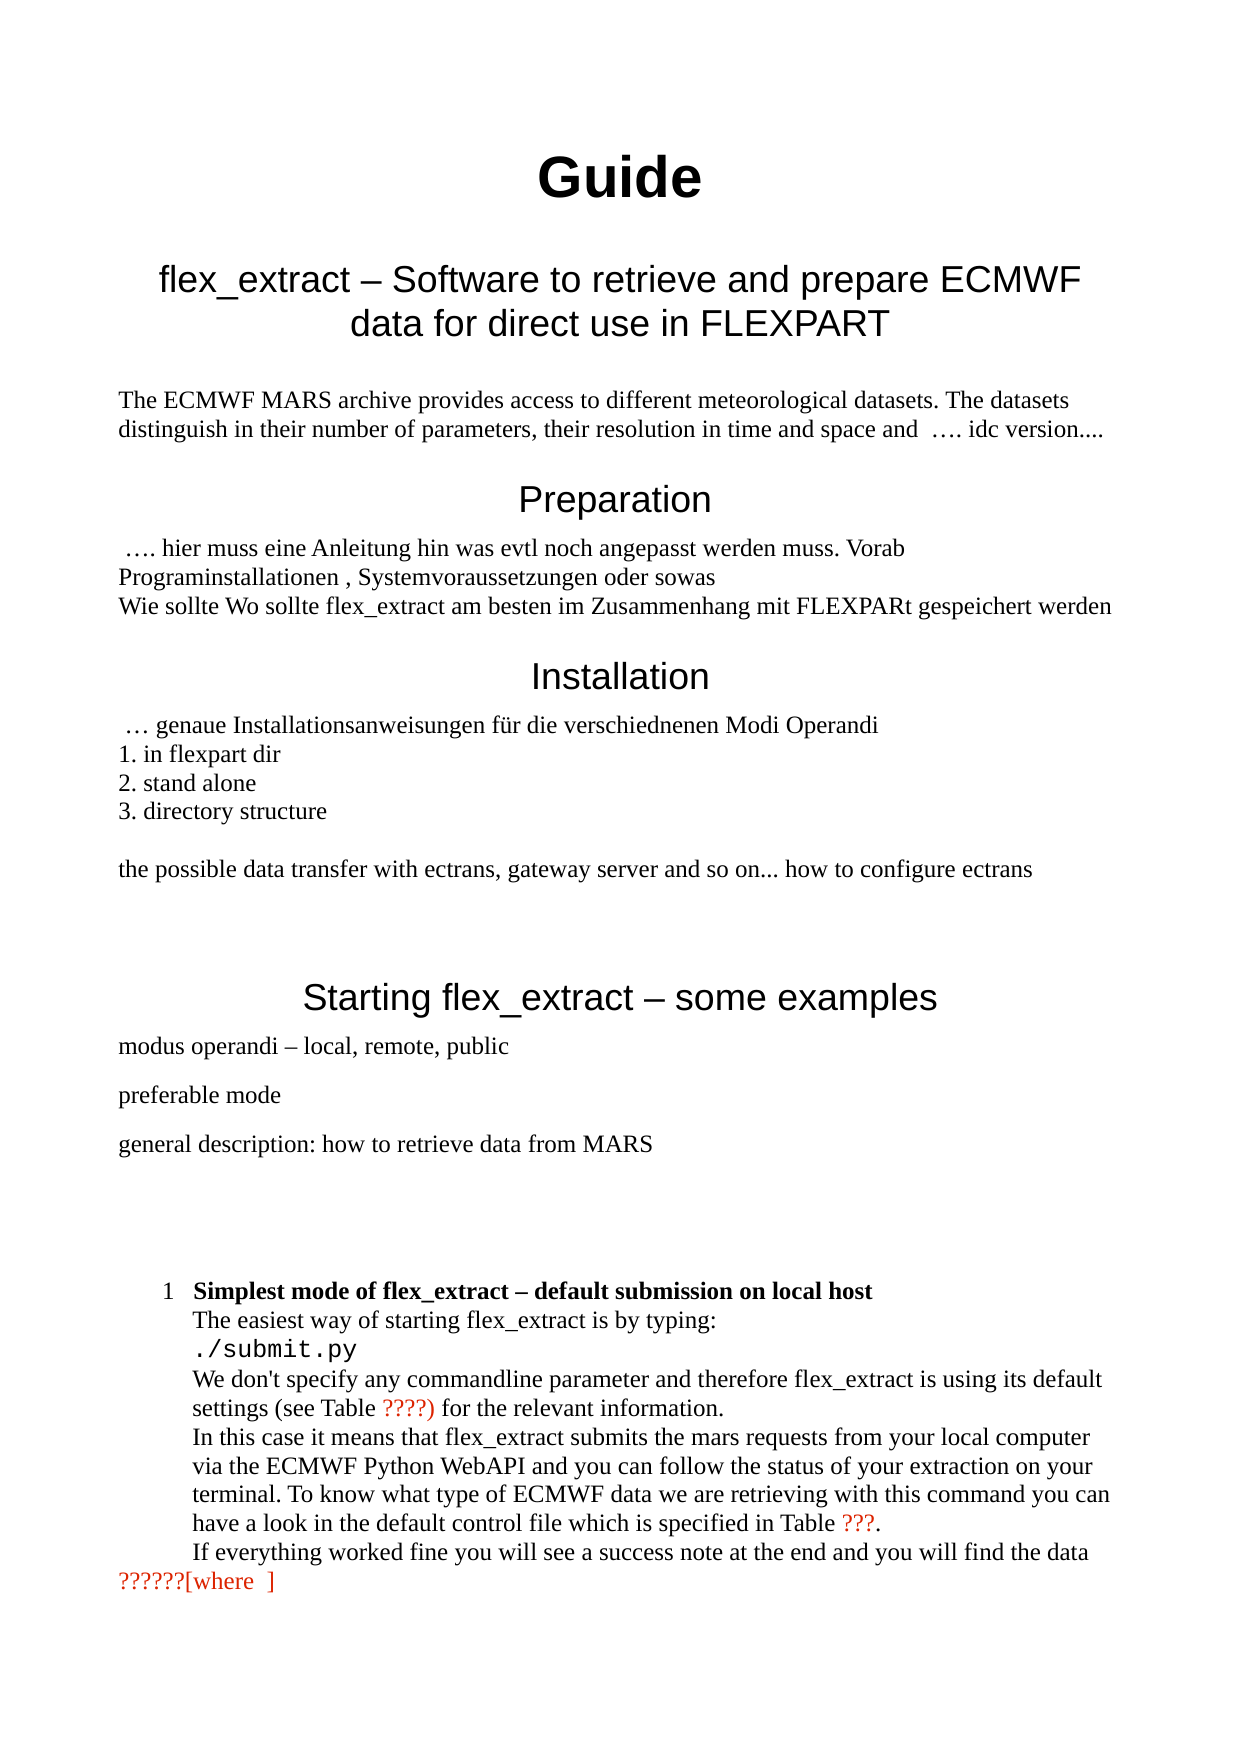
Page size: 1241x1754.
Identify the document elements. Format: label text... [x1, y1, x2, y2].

text the possible data transfer with ectrans, gateway server and so on... how to configure ectrans [118, 854, 1122, 883]
subtitle Starting flex_extract – some examples [118, 975, 1122, 1018]
text If everything worked fine you will see a success note at the end and you will find the data ??????[where ] [118, 1537, 1122, 1594]
text general description: how to retrieve data from MARS [118, 1129, 1122, 1158]
text The easiest way of starting flex_extract is by typing: [118, 1305, 1122, 1334]
text ./submit.py [118, 1334, 1122, 1364]
text modus operandi – local, remote, public [118, 1031, 1122, 1059]
text In this case it means that flex_extract submits the mars requests from your local computer via the ECMWF Python WebAPI and you can follow the status of your extraction on your terminal. To know what type of ECMWF data we are retrieving with this command you can have a look in the default control file which is specified in Table ???. [118, 1422, 1122, 1537]
text 2. stand alone [118, 768, 1122, 796]
text … genaue Installationsanweisungen für die verschiednenen Modi Operandi [118, 710, 1122, 739]
text 1. in flexpart dir [118, 739, 1122, 768]
list Simplest mode of flex_extract – default submission on local host [156, 1276, 1122, 1305]
text …. hier muss eine Anleitung hin was evtl noch angepasst werden muss. Vorab Programinstallationen , Systemvoraussetzungen oder sowas [118, 533, 1122, 591]
subtitle flex_extract – Software to retrieve and prepare ECMWF data for direct use in FLEXPART [118, 258, 1122, 344]
subtitle Installation [118, 654, 1122, 698]
subtitle Preparation [118, 478, 1122, 521]
text preferable mode [118, 1080, 1122, 1109]
text We don't specify any commandline parameter and therefore flex_extract is using its default settings (see Table ????) for the relevant information. [118, 1364, 1122, 1422]
text The ECMWF MARS archive provides access to different meteorological datasets. The datasets distinguish in their number of parameters, their resolution in time and space and …. idc version.... [118, 385, 1122, 443]
text Wie sollte Wo sollte flex_extract am besten im Zusammenhang mit FLEXPARt gespeichert werden [118, 591, 1122, 619]
title Guide [118, 143, 1122, 210]
text 3. directory structure [118, 796, 1122, 825]
